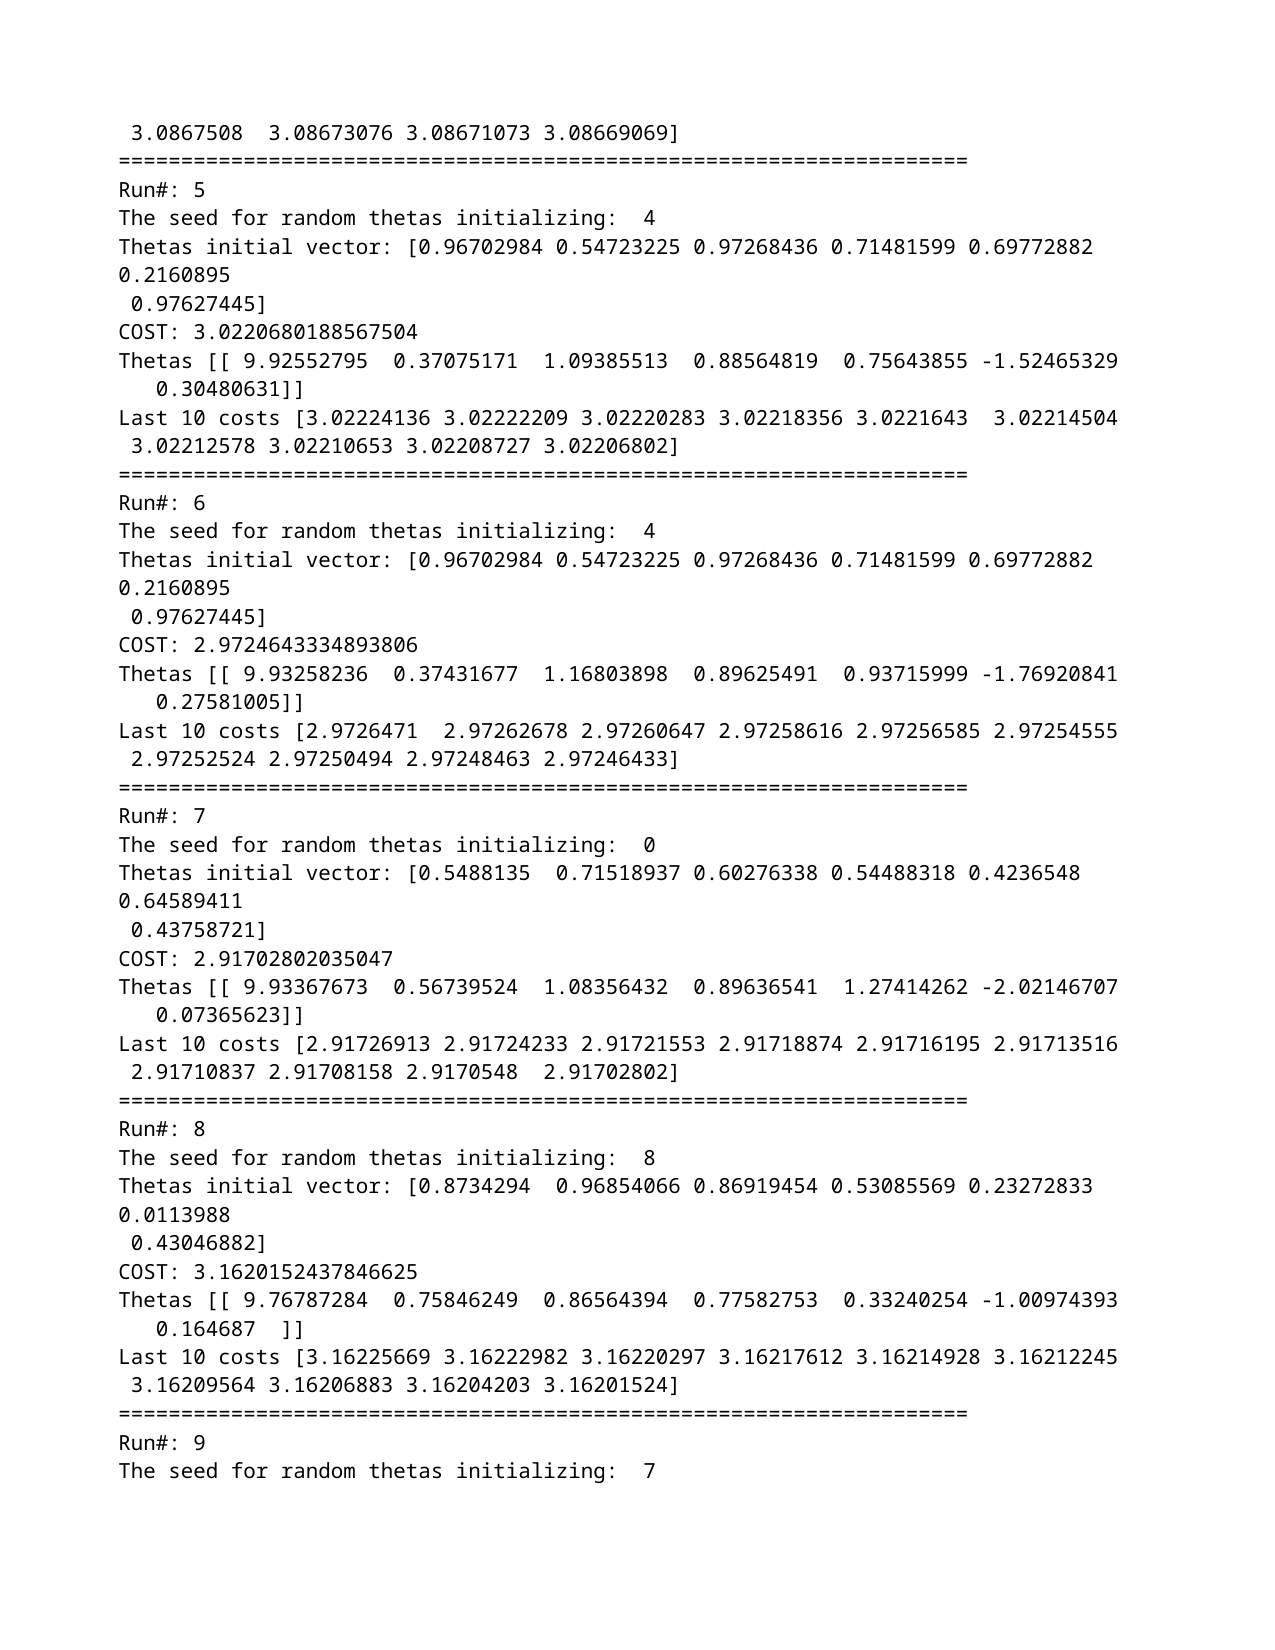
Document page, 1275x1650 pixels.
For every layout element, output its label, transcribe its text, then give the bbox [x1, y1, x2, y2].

text 2.97252524 2.97250494 2.97248463 2.97246433] [118, 744, 1157, 773]
text Thetas initial vector: [0.5488135 0.71518937 0.60276338 0.54488318 0.4236548 0.64589411 [118, 858, 1157, 915]
text COST: 2.9724643334893806 [118, 631, 1157, 659]
text 0.43758721] [118, 915, 1157, 944]
text Last 10 costs [2.9726471 2.97262678 2.97260647 2.97258616 2.97256585 2.97254555 [118, 716, 1157, 744]
text Last 10 costs [2.91726913 2.91724233 2.91721553 2.91718874 2.91716195 2.91713516 [118, 1029, 1157, 1057]
text ==================================================================== [118, 1399, 1157, 1428]
text COST: 3.1620152437846625 [118, 1257, 1157, 1285]
text ==================================================================== [118, 1086, 1157, 1114]
text 0.07365623]] [118, 1001, 1157, 1029]
text Thetas [[ 9.76787284 0.75846249 0.86564394 0.77582753 0.33240254 -1.00974393 [118, 1285, 1157, 1314]
text ==================================================================== [118, 773, 1157, 801]
text Thetas initial vector: [0.8734294 0.96854066 0.86919454 0.53085569 0.23272833 0.0113988 [118, 1171, 1157, 1228]
text Last 10 costs [3.16225669 3.16222982 3.16220297 3.16217612 3.16214928 3.16212245 [118, 1342, 1157, 1371]
text Run#: 8 [118, 1114, 1157, 1143]
text COST: 3.0220680188567504 [118, 317, 1157, 346]
text Thetas [[ 9.93258236 0.37431677 1.16803898 0.89625491 0.93715999 -1.76920841 [118, 659, 1157, 687]
text Thetas initial vector: [0.96702984 0.54723225 0.97268436 0.71481599 0.69772882 0.2160895 [118, 232, 1157, 289]
text 3.16209564 3.16206883 3.16204203 3.16201524] [118, 1371, 1157, 1399]
text ==================================================================== [118, 460, 1157, 488]
text Thetas [[ 9.93367673 0.56739524 1.08356432 0.89636541 1.27414262 -2.02146707 [118, 972, 1157, 1001]
text The seed for random thetas initializing: 4 [118, 517, 1157, 545]
text 0.27581005]] [118, 687, 1157, 716]
text The seed for random thetas initializing: 8 [118, 1143, 1157, 1171]
text 3.02212578 3.02210653 3.02208727 3.02206802] [118, 431, 1157, 460]
text Run#: 5 [118, 175, 1157, 203]
text Thetas initial vector: [0.96702984 0.54723225 0.97268436 0.71481599 0.69772882 0.2160895 [118, 545, 1157, 602]
text 0.43046882] [118, 1228, 1157, 1257]
text Run#: 7 [118, 801, 1157, 830]
text Last 10 costs [3.02224136 3.02222209 3.02220283 3.02218356 3.0221643 3.02214504 [118, 403, 1157, 431]
text Run#: 9 [118, 1428, 1157, 1456]
text ==================================================================== [118, 147, 1157, 175]
text Thetas [[ 9.92552795 0.37075171 1.09385513 0.88564819 0.75643855 -1.52465329 [118, 346, 1157, 374]
text The seed for random thetas initializing: 7 [118, 1456, 1157, 1484]
text 3.0867508 3.08673076 3.08671073 3.08669069] [118, 118, 1157, 147]
text The seed for random thetas initializing: 4 [118, 203, 1157, 232]
text 0.164687 ]] [118, 1314, 1157, 1342]
text 0.97627445] [118, 602, 1157, 631]
text 0.30480631]] [118, 374, 1157, 403]
text COST: 2.91702802035047 [118, 944, 1157, 972]
text 2.91710837 2.91708158 2.9170548 2.91702802] [118, 1057, 1157, 1086]
text Run#: 6 [118, 488, 1157, 517]
text 0.97627445] [118, 289, 1157, 317]
text The seed for random thetas initializing: 0 [118, 830, 1157, 858]
